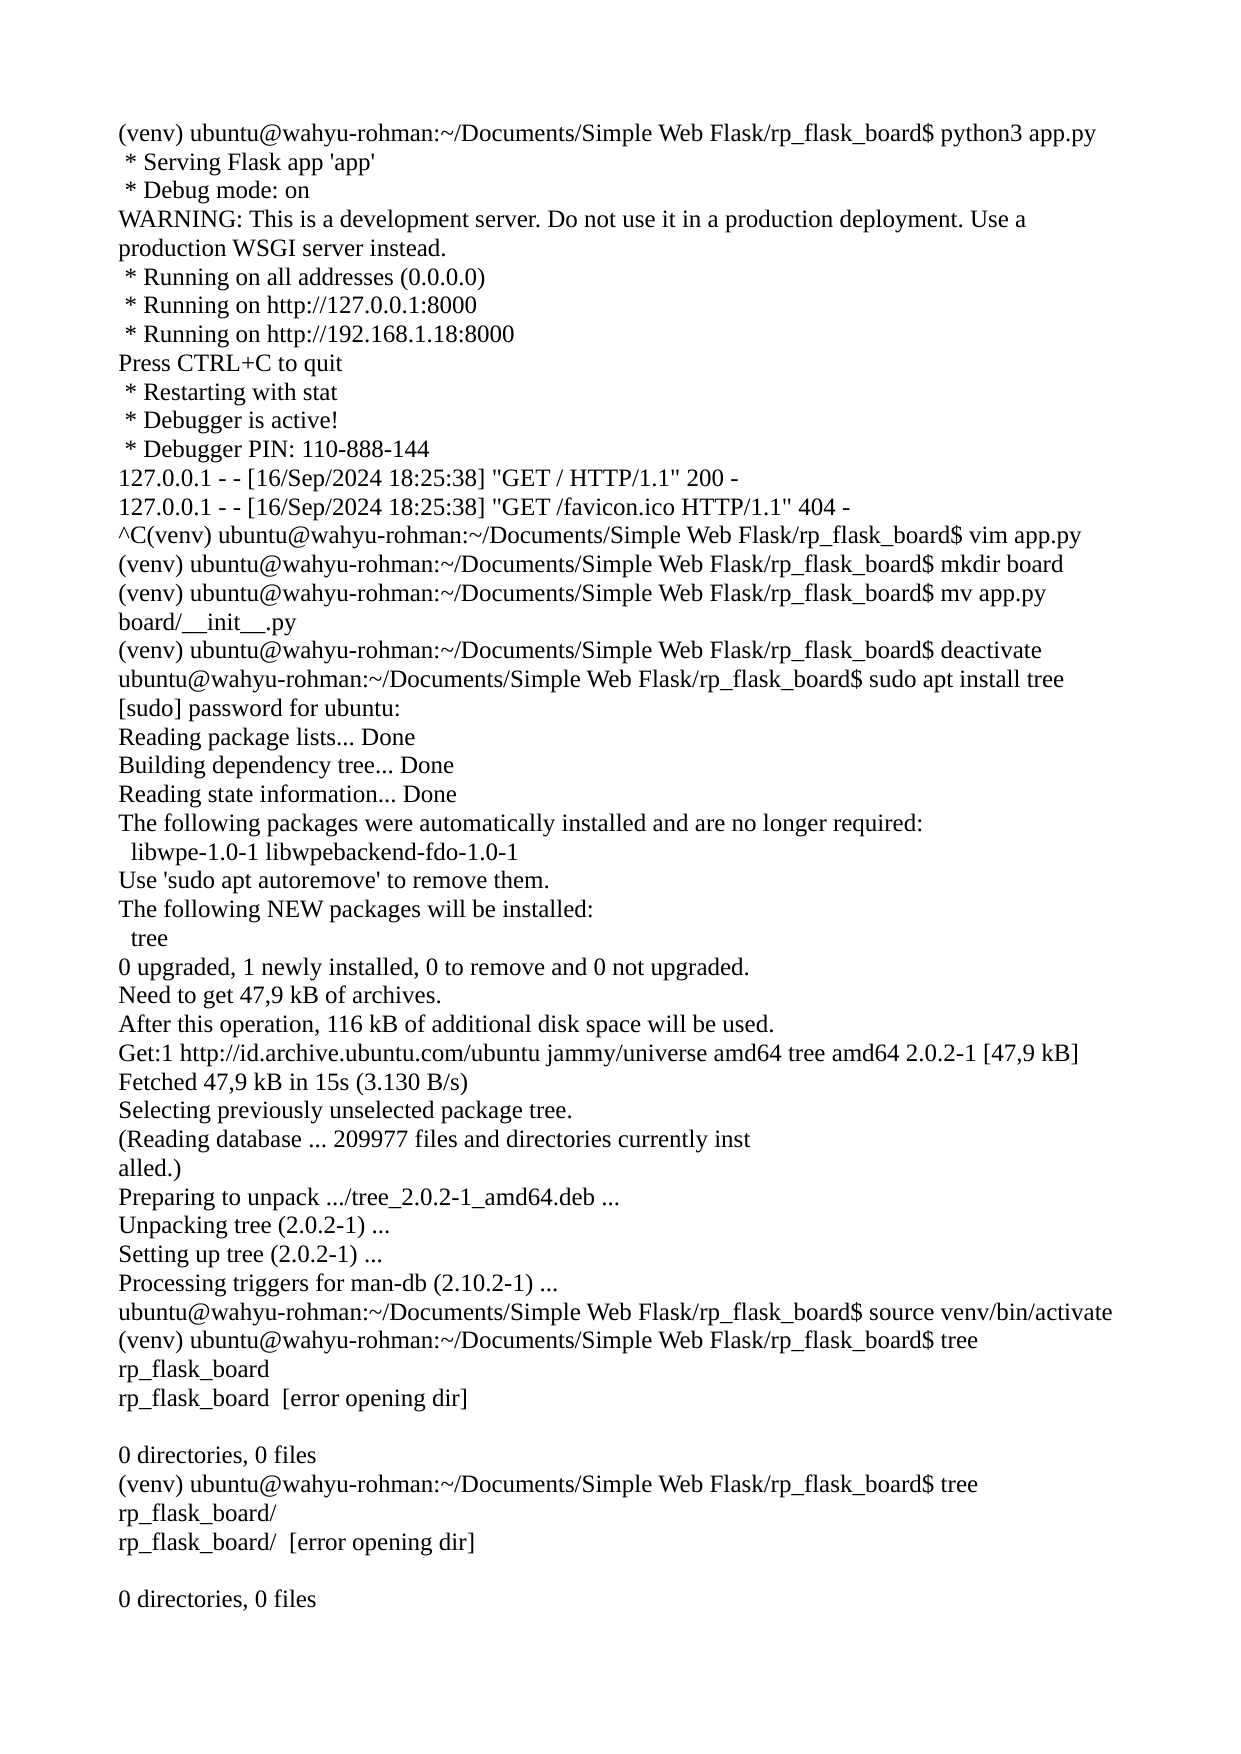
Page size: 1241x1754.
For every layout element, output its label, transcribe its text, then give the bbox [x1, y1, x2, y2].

text 127.0.0.1 - - [16/Sep/2024 18:25:38] "GET / HTTP/1.1" 200 - [118, 463, 1122, 492]
text Unpacking tree (2.0.2-1) ... [118, 1211, 1122, 1239]
text alled.) [118, 1153, 1122, 1182]
text rp_flask_board [error opening dir] [118, 1383, 1122, 1412]
text 127.0.0.1 - - [16/Sep/2024 18:25:38] "GET /favicon.ico HTTP/1.1" 404 - [118, 492, 1122, 521]
text * Restarting with stat [118, 377, 1122, 406]
text 0 upgraded, 1 newly installed, 0 to remove and 0 not upgraded. [118, 952, 1122, 981]
text Processing triggers for man-db (2.10.2-1) ... [118, 1268, 1122, 1297]
text Fetched 47,9 kB in 15s (3.130 B/s) [118, 1067, 1122, 1096]
text ubuntu@wahyu-rohman:~/Documents/Simple Web Flask/rp_flask_board$ sudo apt install tree [118, 664, 1122, 693]
text (venv) ubuntu@wahyu-rohman:~/Documents/Simple Web Flask/rp_flask_board$ mv app.py board/__init__.py [118, 578, 1122, 636]
text * Debugger is active! [118, 406, 1122, 434]
text The following NEW packages will be installed: [118, 894, 1122, 923]
text Setting up tree (2.0.2-1) ... [118, 1239, 1122, 1268]
text Use 'sudo apt autoremove' to remove them. [118, 866, 1122, 894]
text * Debugger PIN: 110-888-144 [118, 434, 1122, 463]
text (venv) ubuntu@wahyu-rohman:~/Documents/Simple Web Flask/rp_flask_board$ tree rp_flask_board [118, 1326, 1122, 1383]
text ^C(venv) ubuntu@wahyu-rohman:~/Documents/Simple Web Flask/rp_flask_board$ vim app.py [118, 521, 1122, 549]
text * Debug mode: on [118, 176, 1122, 204]
text (venv) ubuntu@wahyu-rohman:~/Documents/Simple Web Flask/rp_flask_board$ mkdir board [118, 549, 1122, 578]
text [sudo] password for ubuntu: [118, 693, 1122, 722]
text * Running on all addresses (0.0.0.0) [118, 262, 1122, 291]
text Reading state information... Done [118, 779, 1122, 808]
text Preparing to unpack .../tree_2.0.2-1_amd64.deb ... [118, 1182, 1122, 1211]
text * Serving Flask app 'app' [118, 147, 1122, 176]
text (venv) ubuntu@wahyu-rohman:~/Documents/Simple Web Flask/rp_flask_board$ python3 app.py [118, 118, 1122, 147]
text ubuntu@wahyu-rohman:~/Documents/Simple Web Flask/rp_flask_board$ source venv/bin/activate [118, 1297, 1122, 1326]
text WARNING: This is a development server. Do not use it in a production deployment. Use a production WSGI server instead. [118, 204, 1122, 262]
text Need to get 47,9 kB of archives. [118, 981, 1122, 1009]
text The following packages were automatically installed and are no longer required: [118, 808, 1122, 837]
text Selecting previously unselected package tree. [118, 1096, 1122, 1124]
text Reading package lists... Done [118, 722, 1122, 751]
text Press CTRL+C to quit [118, 348, 1122, 377]
text tree [118, 923, 1122, 952]
text 0 directories, 0 files [118, 1584, 1122, 1613]
text (venv) ubuntu@wahyu-rohman:~/Documents/Simple Web Flask/rp_flask_board$ deactivate [118, 636, 1122, 664]
text libwpe-1.0-1 libwpebackend-fdo-1.0-1 [118, 837, 1122, 866]
text * Running on http://127.0.0.1:8000 [118, 291, 1122, 319]
text After this operation, 116 kB of additional disk space will be used. [118, 1009, 1122, 1038]
text * Running on http://192.168.1.18:8000 [118, 319, 1122, 348]
text (Reading database ... 209977 files and directories currently inst [118, 1124, 1122, 1153]
text Get:1 http://id.archive.ubuntu.com/ubuntu jammy/universe amd64 tree amd64 2.0.2-1 [47,9 kB] [118, 1038, 1122, 1067]
text rp_flask_board/ [error opening dir] [118, 1527, 1122, 1556]
text 0 directories, 0 files [118, 1441, 1122, 1469]
text (venv) ubuntu@wahyu-rohman:~/Documents/Simple Web Flask/rp_flask_board$ tree rp_flask_board/ [118, 1469, 1122, 1527]
text Building dependency tree... Done [118, 751, 1122, 779]
